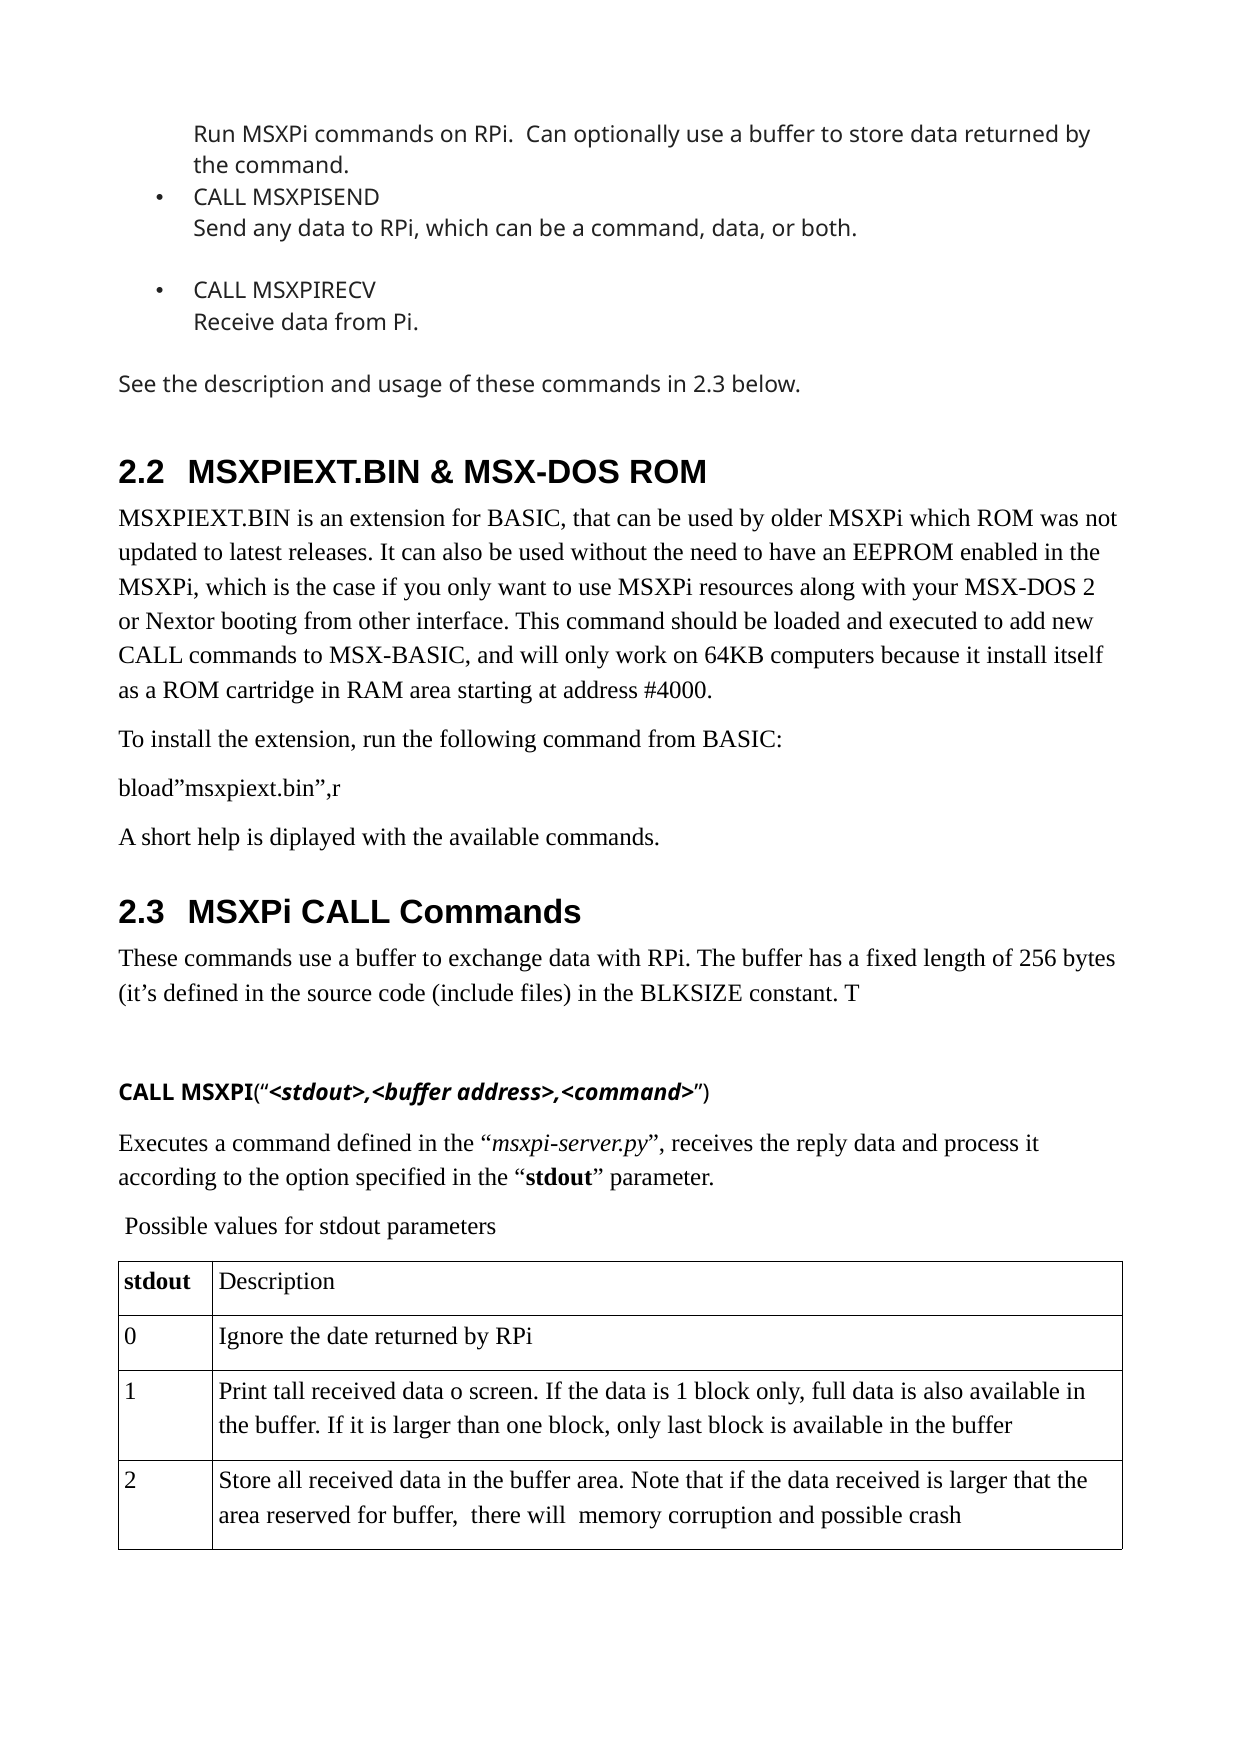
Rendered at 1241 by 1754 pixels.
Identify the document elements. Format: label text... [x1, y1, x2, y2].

text A short help is diplayed with the available commands. [118, 822, 1122, 851]
text These commands use a buffer to exchange data with RPi. The buffer has a fixed length of 256 bytes (it’s defined in the source code (include files) in the BLKSIZE constant. T [118, 943, 1122, 1006]
subtitle MSXPi CALL Commands [118, 892, 1122, 931]
text Executes a command defined in the “msxpi-server.py”, receives the reply data and process it according to the option specified in the “stdout” parameter. [118, 1128, 1122, 1191]
subtitle MSXPIEXT.BIN & MSX-DOS ROM [118, 451, 1122, 490]
list Receive data from Pi. [156, 306, 1122, 337]
table_cell Store all received data in the buffer area. Note that if the data received is larger that the area reserved for buffer, there will memory corruption and possible crash [213, 1461, 1122, 1549]
text Possible values for stdout parameters [118, 1211, 1122, 1240]
table_cell 0 [119, 1316, 212, 1370]
text See the description and usage of these commands in 2.3 below. [118, 368, 1122, 399]
table_cell 2 [119, 1461, 212, 1549]
text To install the extension, run the following command from BASIC: [118, 724, 1122, 753]
text MSXPIEXT.BIN is an extension for BASIC, that can be used by older MSXPi which ROM was not updated to latest releases. It can also be used without the need to have an EEPROM enabled in the MSXPi, which is the case if you only want to use MSXPi resources along with your MSX-DOS 2 or Nextor booting from other interface. This command should be loaded and executed to add new CALL commands to MSX-BASIC, and will only work on 64KB computers because it install itself as a ROM cartridge in RAM area starting at address #4000. [118, 503, 1122, 704]
list CALL MSXPISEND [156, 181, 1122, 212]
table_header stdout [119, 1262, 212, 1315]
list Send any data to RPi, which can be a command, data, or both. [156, 212, 1122, 243]
list Run MSXPi commands on RPi. Can optionally use a buffer to store data returned by the command. [156, 118, 1122, 181]
table_cell Ignore the date returned by RPi [213, 1316, 1122, 1370]
table_cell 1 [119, 1371, 212, 1460]
list CALL MSXPIRECV [156, 274, 1122, 306]
table_header Description [213, 1262, 1122, 1315]
text bload”msxpiext.bin”,r [118, 773, 1122, 802]
text CALL MSXPI(“<stdout>,<buffer address>,<command>”) [118, 1076, 1122, 1107]
table_cell Print tall received data o screen. If the data is 1 block only, full data is also available in the buffer. If it is larger than one block, only last block is available in the buffer [213, 1371, 1122, 1460]
